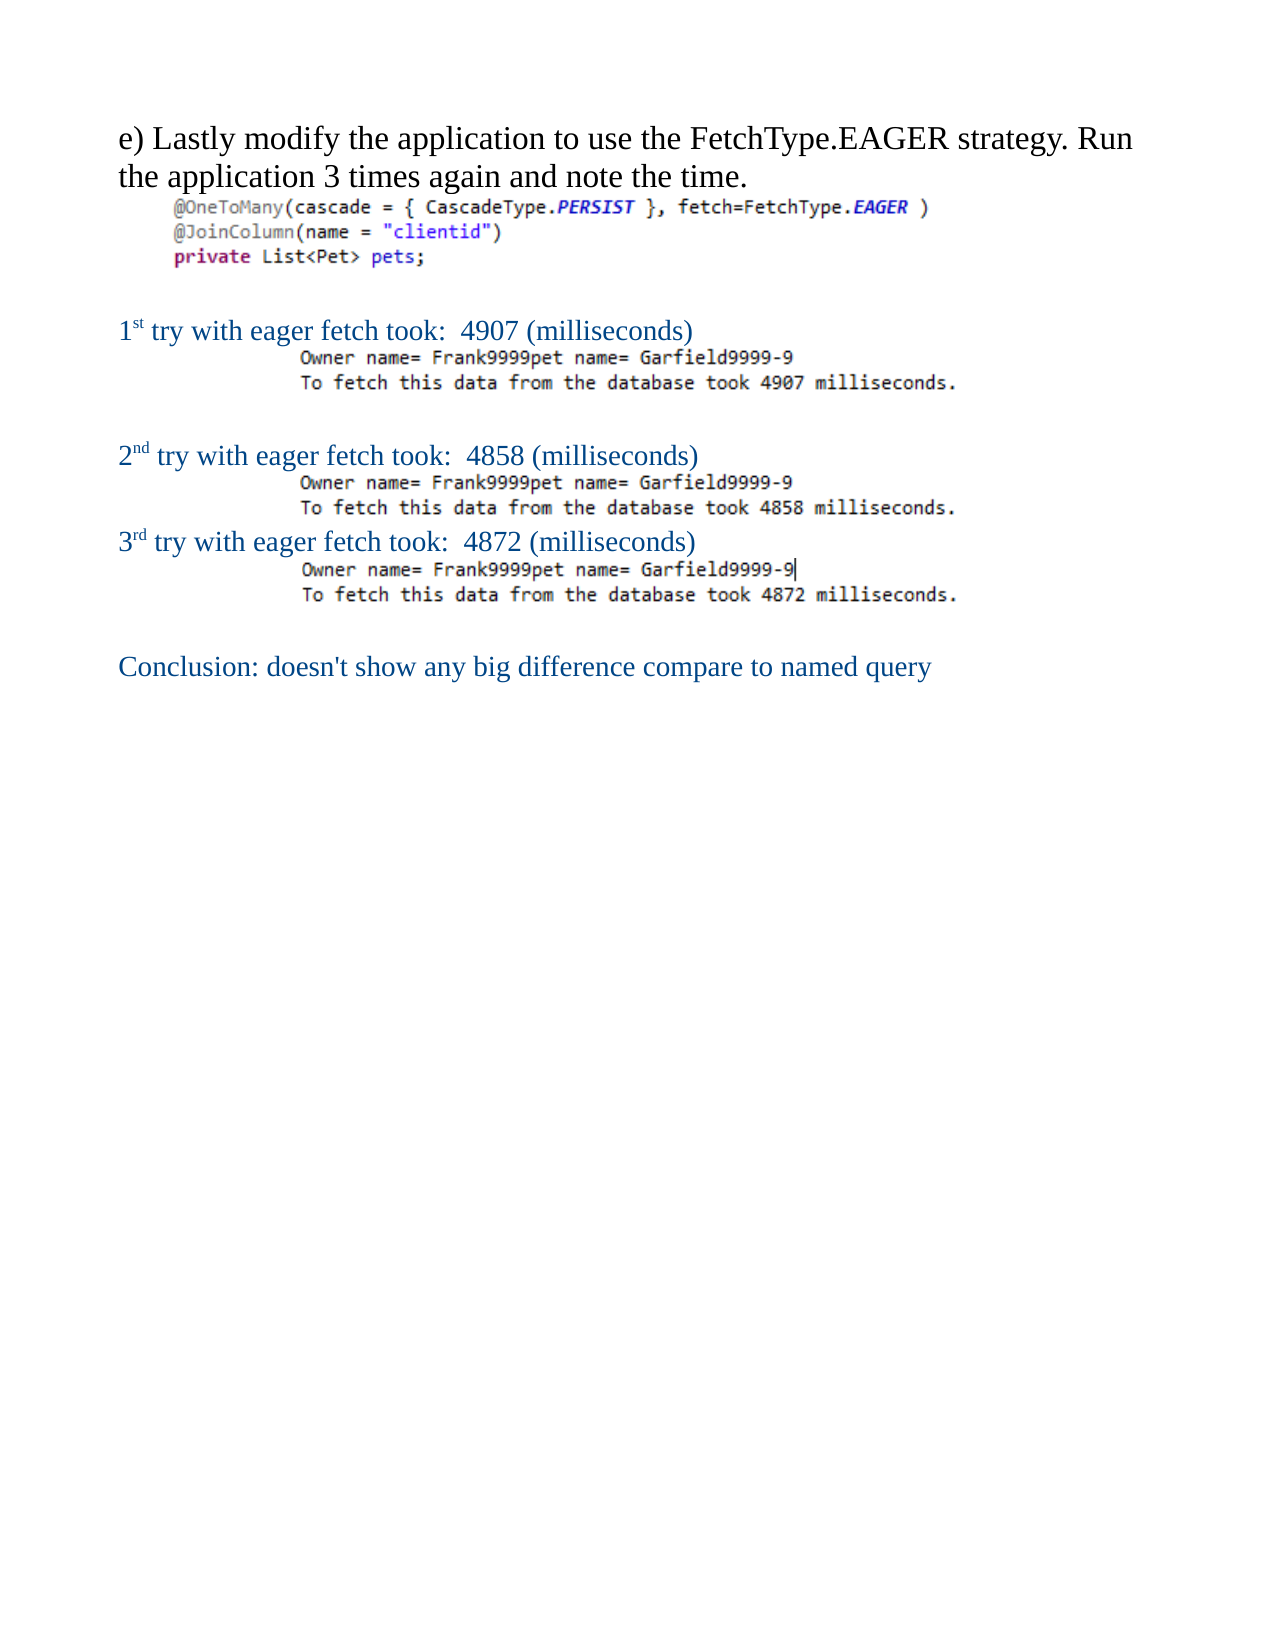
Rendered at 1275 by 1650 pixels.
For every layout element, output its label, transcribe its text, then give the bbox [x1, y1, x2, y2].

text Conclusion: doesn't show any big difference compare to named query [118, 649, 1157, 683]
text e) Lastly modify the application to use the FetchType.EAGER strategy. Run the application 3 times again and note the time. [118, 118, 1157, 195]
text 1st try with eager fetch took: 4907 (milliseconds) [118, 313, 1157, 346]
text 2nd try with eager fetch took: 4858 (milliseconds) [118, 438, 1157, 471]
text 3rd try with eager fetch took: 4872 (milliseconds) [118, 471, 1157, 558]
